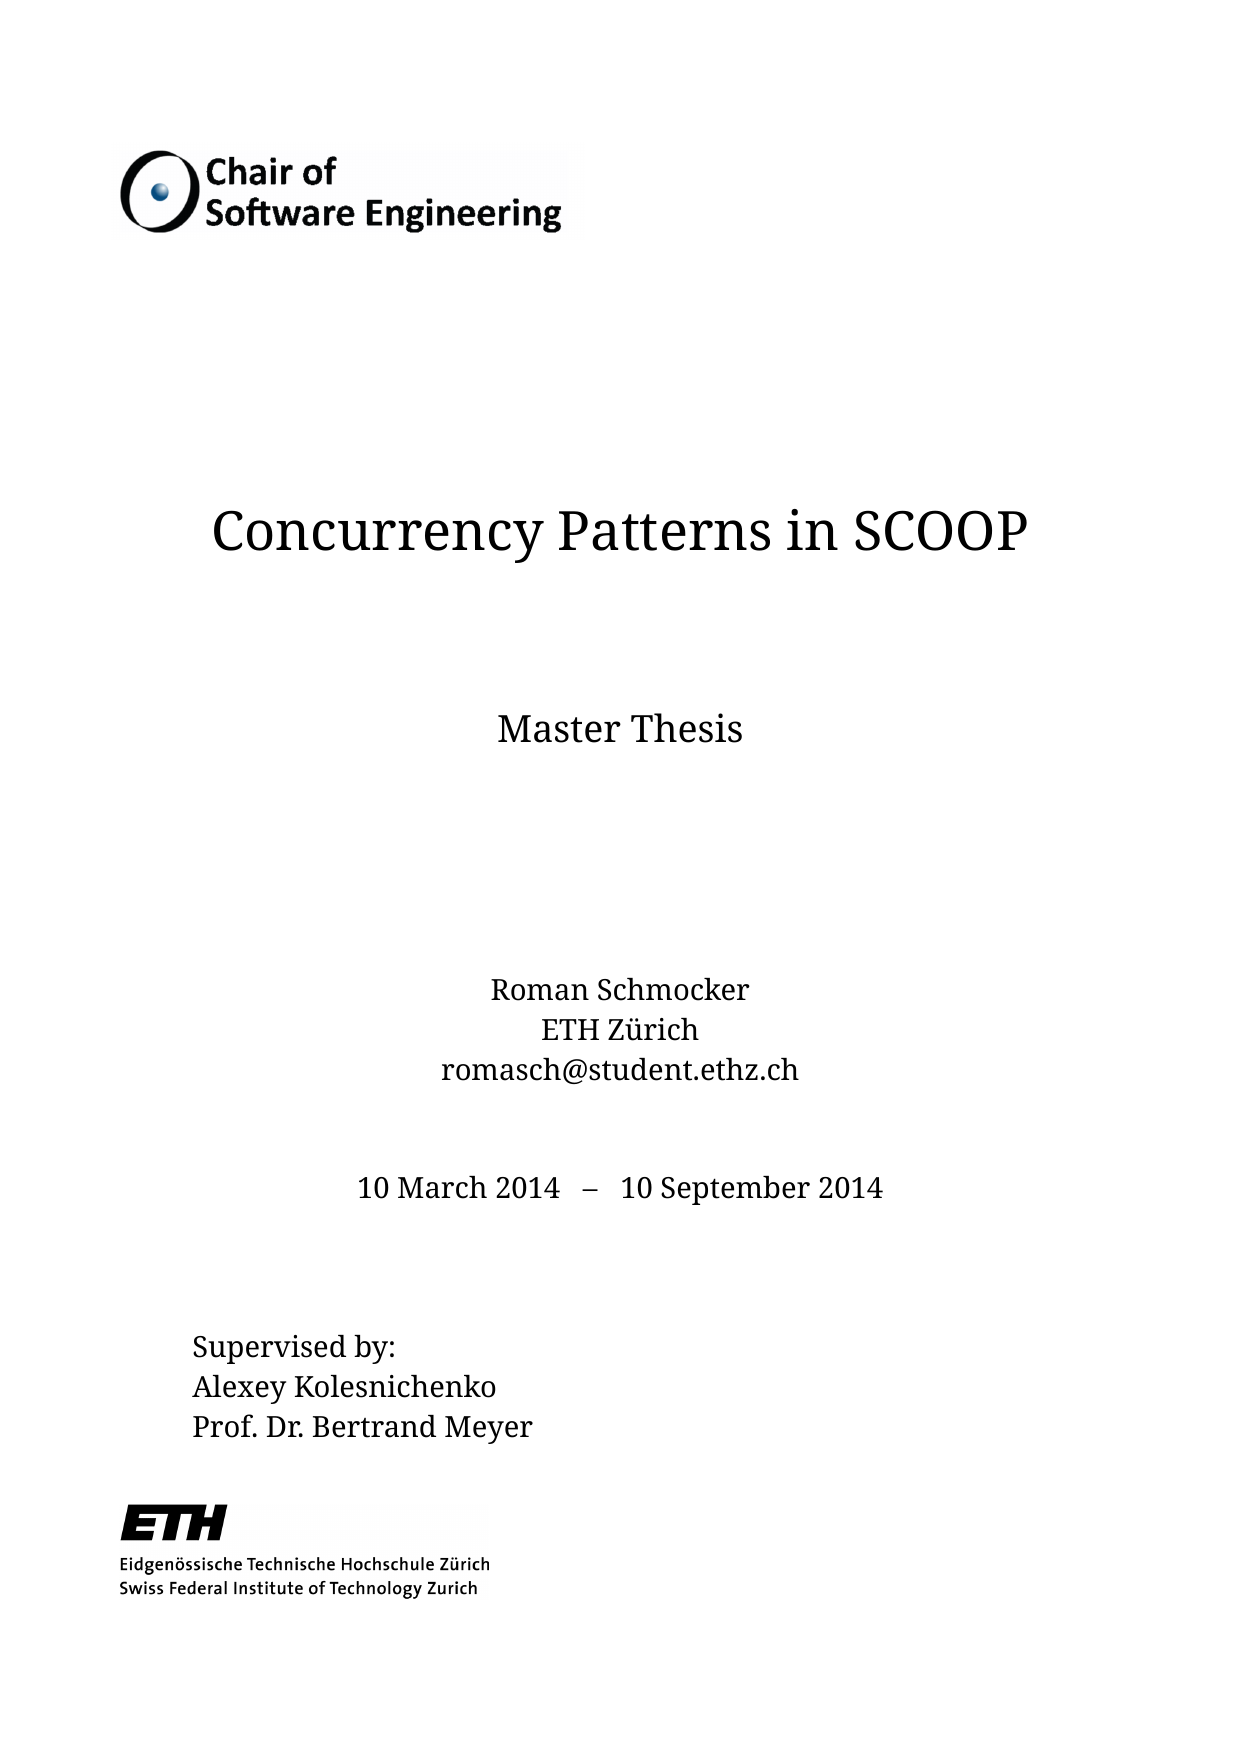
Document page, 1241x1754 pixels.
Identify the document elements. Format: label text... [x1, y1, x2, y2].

picture [111, 142, 586, 240]
text 10 March 2014 – 10 September 2014 [118, 1168, 1122, 1207]
text ETH Zürich [118, 1009, 1122, 1049]
text Supervised by: [118, 1327, 1122, 1366]
text Alexey Kolesnichenko [118, 1366, 1122, 1406]
text Prof. Dr. Bertrand Meyer [118, 1406, 1122, 1446]
text romasch@student.ethz.ch [118, 1049, 1122, 1088]
text Master Thesis [118, 703, 1122, 811]
text Roman Schmocker [118, 930, 1122, 1009]
picture [119, 1504, 489, 1600]
text Concurrency Patterns in SCOOP [118, 493, 1122, 635]
